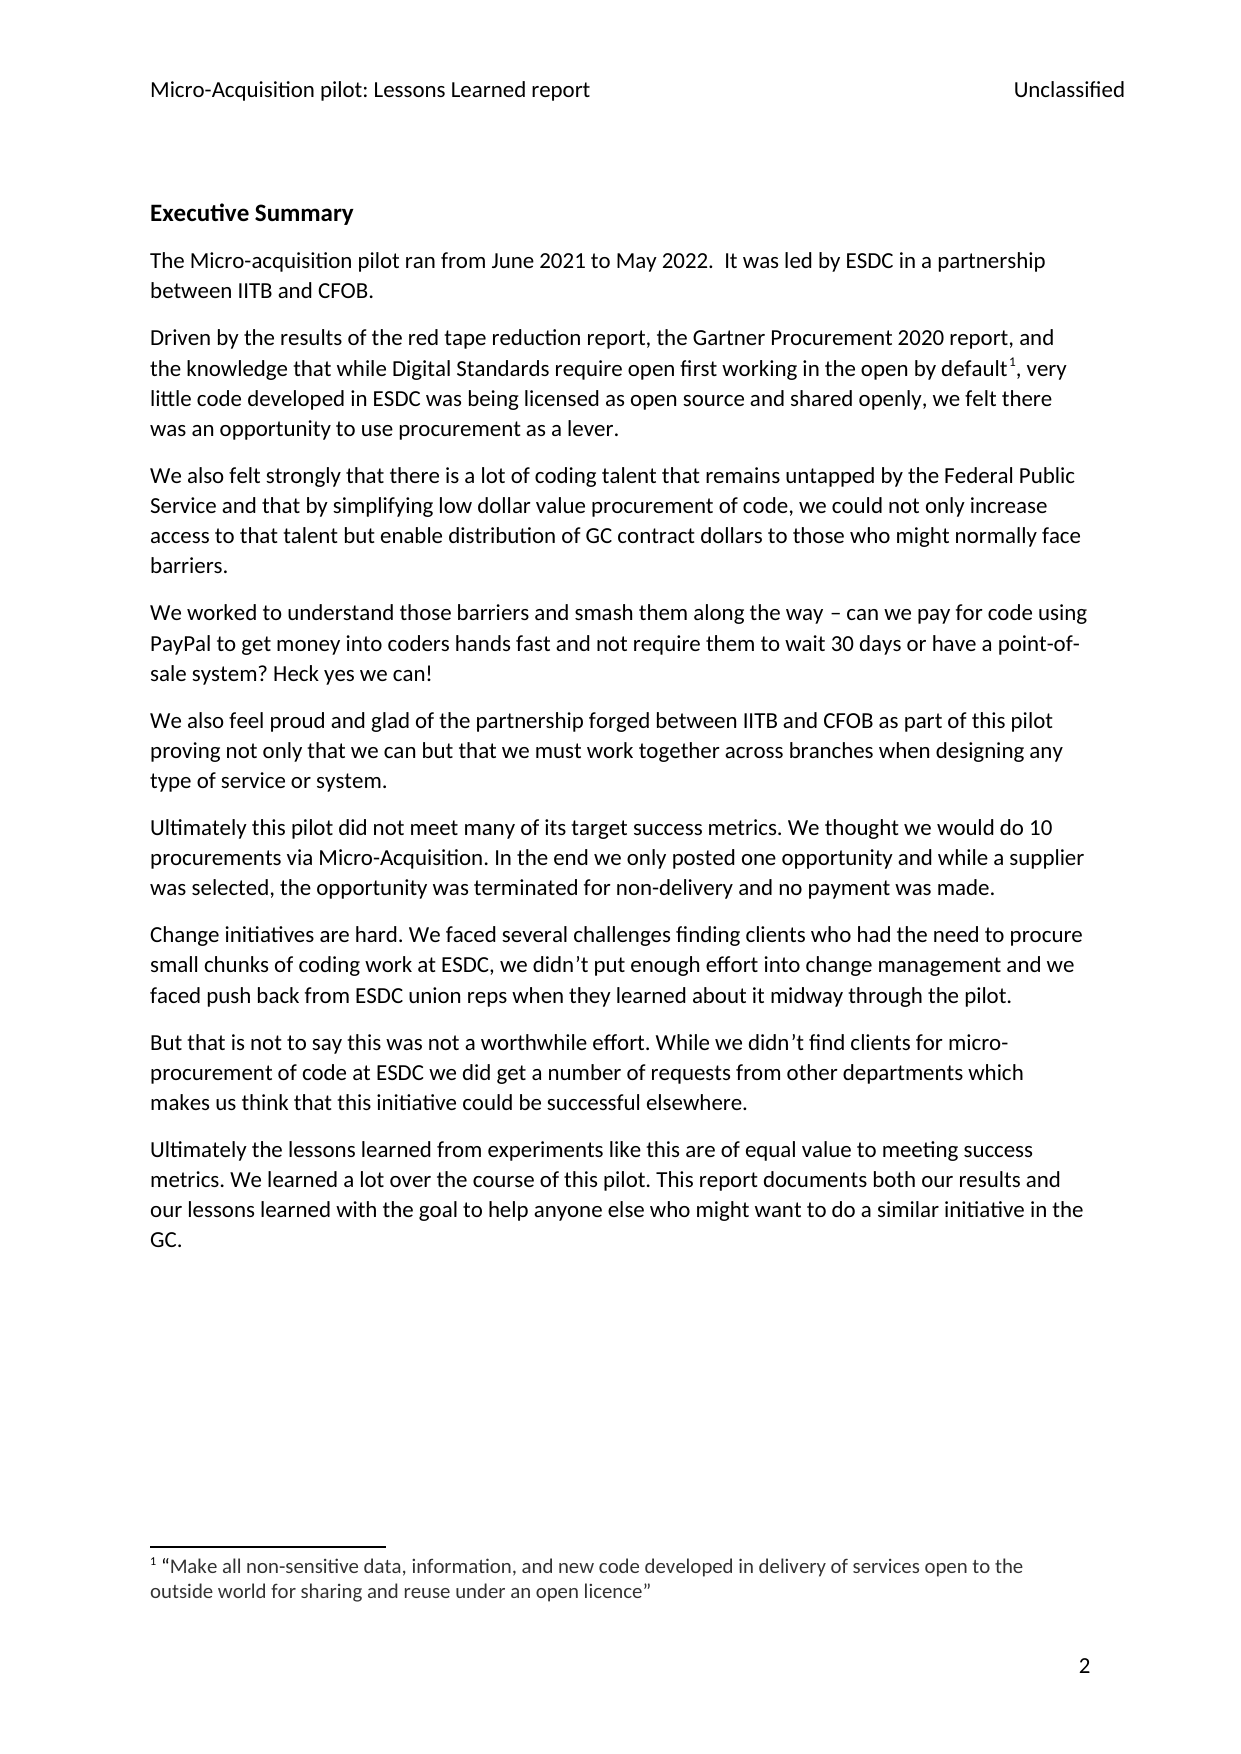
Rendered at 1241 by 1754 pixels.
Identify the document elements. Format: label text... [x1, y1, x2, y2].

text Ultimately this pilot did not meet many of its target success metrics. We thought we would do 10 procurements via Micro-Acquisition. In the end we only posted one opportunity and while a supplier was selected, the opportunity was terminated for non-delivery and no payment was made. [150, 813, 1090, 902]
text The Micro-acquisition pilot ran from June 2021 to May 2022. It was led by ESDC in a partnership between IITB and CFOB. [150, 246, 1090, 305]
text Change initiatives are hard. We faced several challenges finding clients who had the need to procure small chunks of coding work at ESDC, we didn’t put enough effort into change management and we faced push back from ESDC union reps when they learned about it midway through the pilot. [150, 920, 1090, 1009]
text We also felt strongly that there is a lot of coding talent that remains untapped by the Federal Public Service and that by simplifying low dollar value procurement of code, we could not only increase access to that talent but enable distribution of GC contract dollars to those who might normally face barriers. [150, 461, 1090, 580]
text But that is not to say this was not a worthwhile effort. While we didn’t find clients for micro-procurement of code at ESDC we did get a number of requests from other departments which makes us think that this initiative could be successful elsewhere. [150, 1028, 1090, 1116]
text Executive Summary [150, 197, 1090, 227]
text “Make all non-sensitive data, information, and new code developed in delivery of services open to the outside world for sharing and reuse under an open licence” [150, 1553, 1090, 1604]
text We worked to understand those barriers and smash them along the way – can we pay for code using PayPal to get money into coders hands fast and not require them to wait 30 days or have a point-of-sale system? Heck yes we can! [150, 598, 1090, 687]
text Driven by the results of the red tape reduction report, the Gartner Procurement 2020 report, and the knowledge that while Digital Standards require open first working in the open by default, very little code developed in ESDC was being licensed as open source and shared openly, we felt there was an opportunity to use procurement as a lever. [150, 323, 1090, 442]
text We also feel proud and glad of the partnership forged between IITB and CFOB as part of this pilot proving not only that we can but that we must work together across branches when designing any type of service or system. [150, 706, 1090, 794]
text Ultimately the lessons learned from experiments like this are of equal value to meeting success metrics. We learned a lot over the course of this pilot. This report documents both our results and our lessons learned with the goal to help anyone else who might want to do a similar initiative in the GC. [150, 1135, 1090, 1254]
